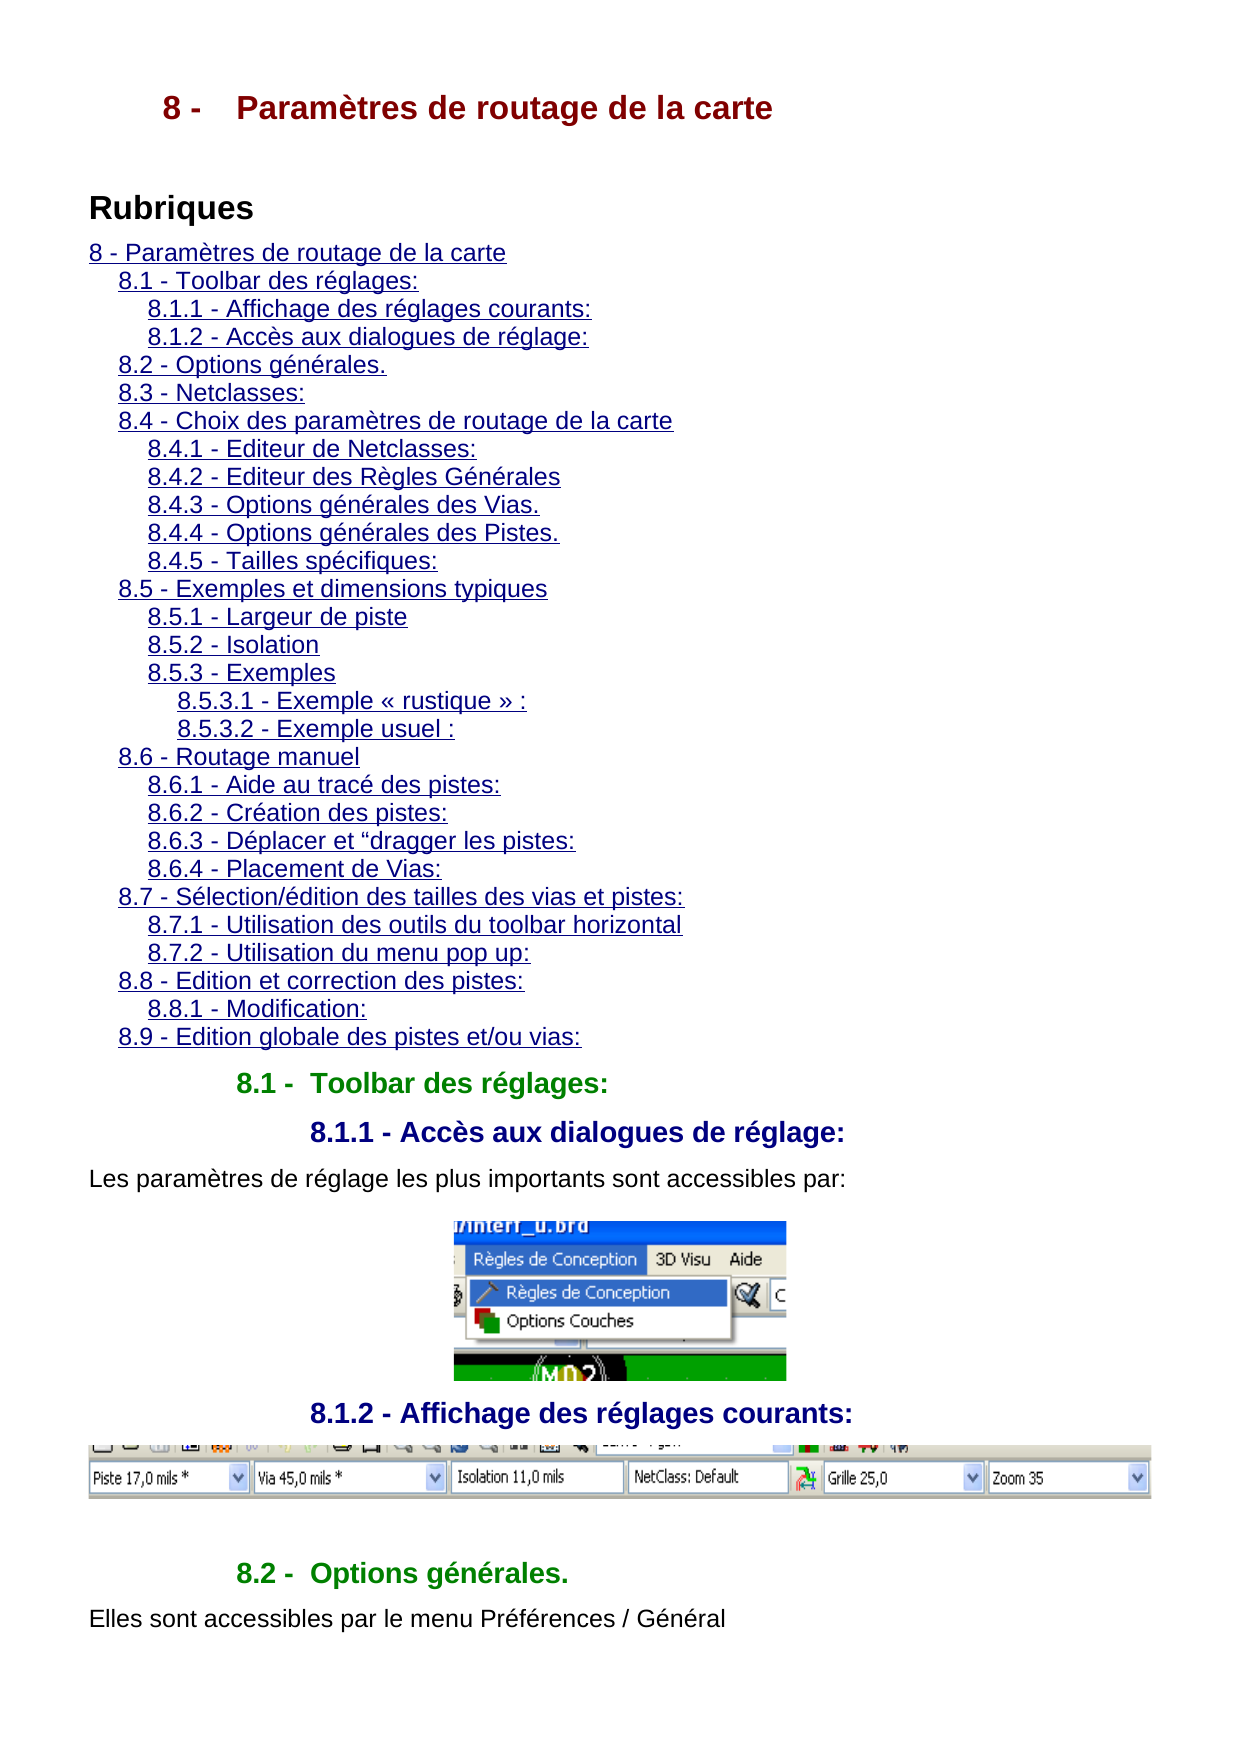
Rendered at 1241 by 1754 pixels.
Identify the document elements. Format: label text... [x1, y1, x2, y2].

text 8.7.1 - Utilisation des outils du toolbar horizontal [147, 911, 1152, 939]
text 8.4.3 - Options générales des Vias. [147, 491, 1152, 519]
subtitle Rubriques [88, 188, 1152, 226]
text Elles sont accessibles par le menu Préférences / Général [88, 1605, 1152, 1633]
text 8.4.5 - Tailles spécifiques: [147, 547, 1152, 575]
text 8.5.3.2 - Exemple usuel : [177, 715, 1152, 743]
text 8.1 - Toolbar des réglages: [118, 267, 1152, 294]
text 8.8.1 - Modification: [147, 995, 1152, 1023]
subtitle Toolbar des réglages: [162, 1067, 1152, 1100]
text 8.5 - Exemples et dimensions typiques [118, 575, 1152, 603]
subtitle Accès aux dialogues de réglage: [236, 1116, 1152, 1149]
text 8.1.1 - Affichage des réglages courants: [147, 294, 1152, 323]
text 8.5.3 - Exemples [147, 659, 1152, 687]
text 8.8 - Edition et correction des pistes: [118, 967, 1152, 995]
picture [88, 1445, 1152, 1499]
text 8.4.2 - Editeur des Règles Générales [147, 463, 1152, 491]
text 8.9 - Edition globale des pistes et/ou vias: [118, 1023, 1152, 1051]
text 8.4 - Choix des paramètres de routage de la carte [118, 407, 1152, 435]
text 8.6.3 - Déplacer et “dragger les pistes: [147, 827, 1152, 855]
text 8.4.4 - Options générales des Pistes. [147, 519, 1152, 547]
picture [453, 1221, 787, 1381]
subtitle Paramètres de routage de la carte [88, 88, 1152, 126]
text 8.1.2 - Accès aux dialogues de réglage: [147, 323, 1152, 351]
subtitle Options générales. [162, 1557, 1152, 1589]
text 8.7.2 - Utilisation du menu pop up: [147, 939, 1152, 967]
text 8.4.1 - Editeur de Netclasses: [147, 435, 1152, 463]
subtitle Affichage des réglages courants: [236, 1397, 1152, 1429]
text 8.5.1 - Largeur de piste [147, 603, 1152, 631]
text 8.2 - Options générales. [118, 351, 1152, 379]
text Les paramètres de réglage les plus importants sont accessibles par: [88, 1165, 1152, 1193]
text 8.5.2 - Isolation [147, 631, 1152, 659]
text 8.6.2 - Création des pistes: [147, 799, 1152, 827]
text 8.6 - Routage manuel [118, 743, 1152, 771]
text 8.5.3.1 - Exemple « rustique » : [177, 687, 1152, 715]
text 8.6.4 - Placement de Vias: [147, 855, 1152, 883]
text 8.7 - Sélection/édition des tailles des vias et pistes: [118, 883, 1152, 911]
text 8.6.1 - Aide au tracé des pistes: [147, 771, 1152, 799]
text 8.3 - Netclasses: [118, 379, 1152, 407]
text 8 - Paramètres de routage de la carte [88, 238, 1152, 267]
